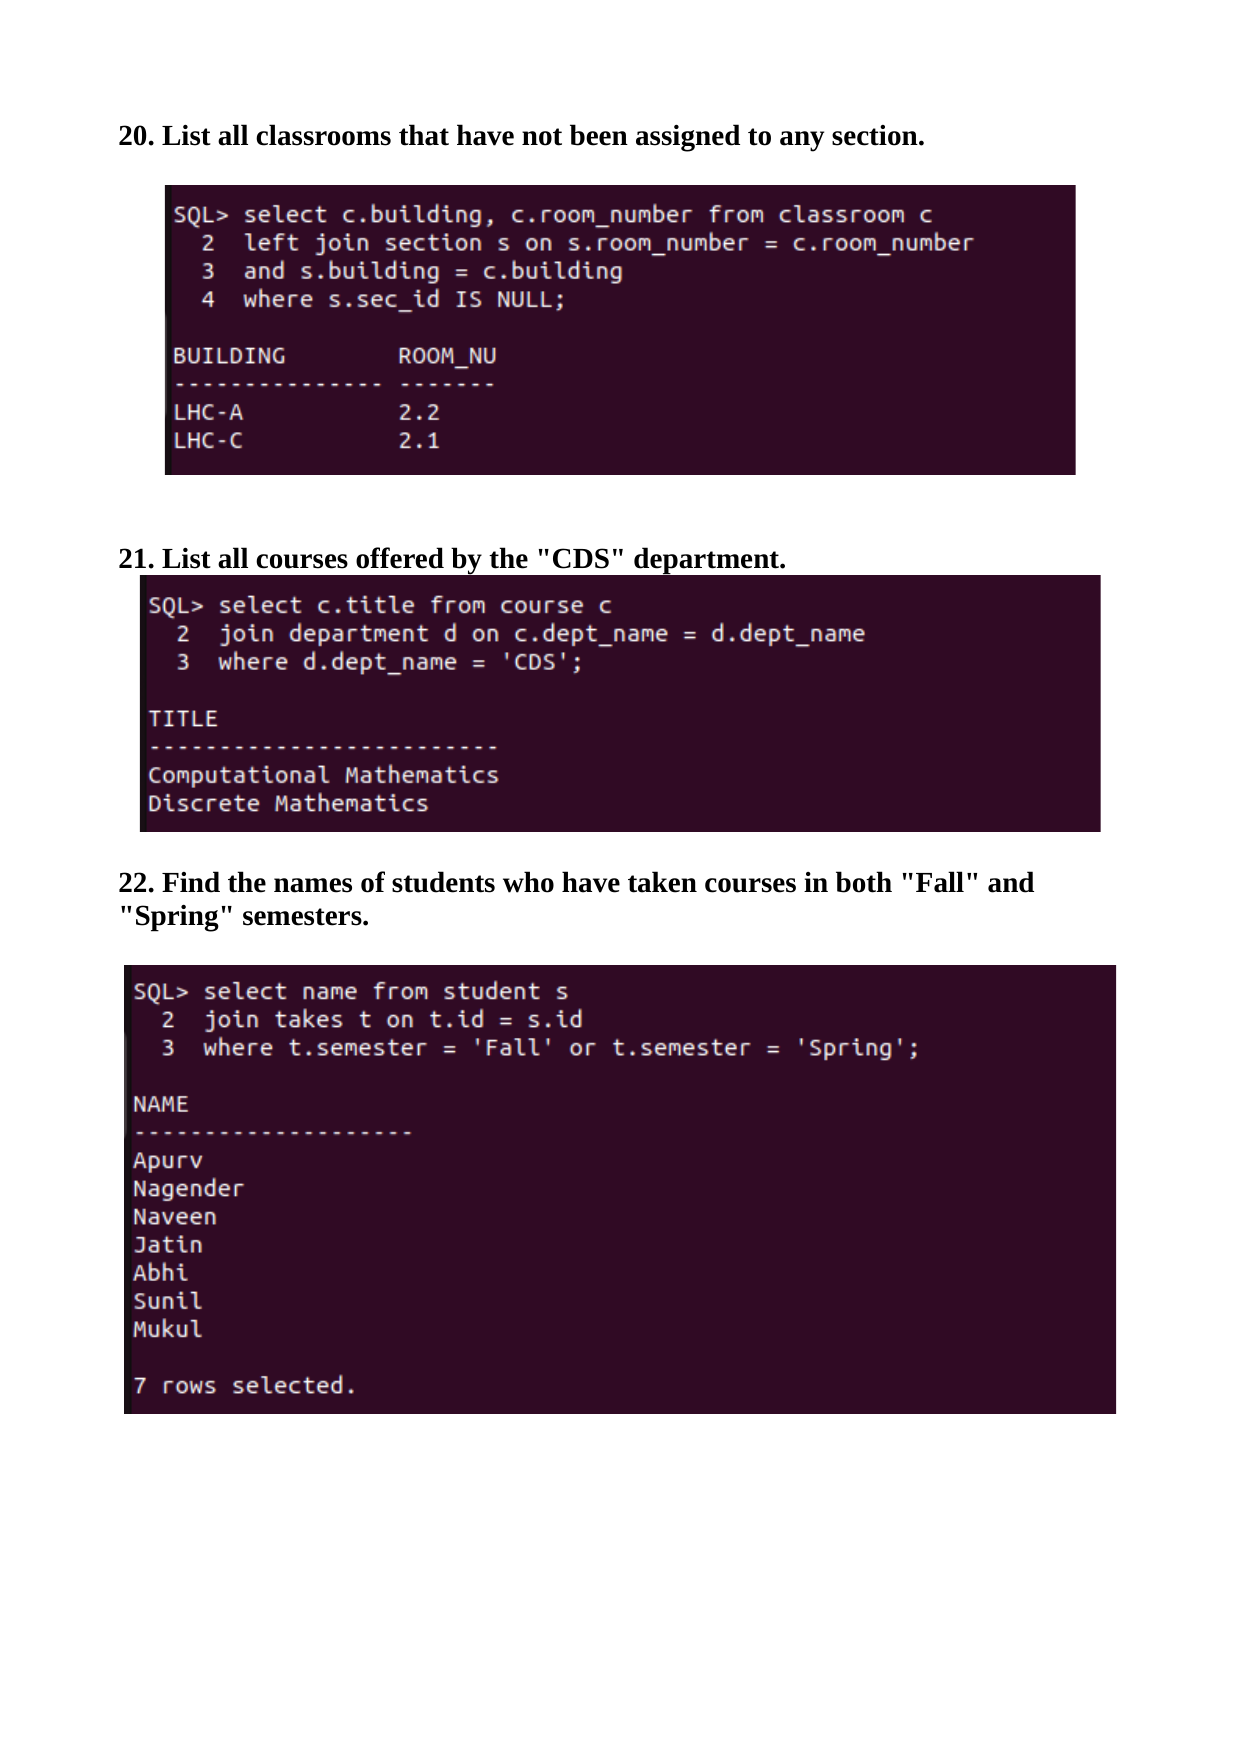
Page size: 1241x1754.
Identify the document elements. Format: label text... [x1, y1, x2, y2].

text 22. Find the names of students who have taken courses in both "Fall" and "Spring" semesters. [118, 865, 1122, 932]
picture [124, 965, 1117, 1414]
text 21. List all courses offered by the "CDS" department. [118, 541, 1122, 575]
picture [164, 185, 1076, 475]
text 20. List all classrooms that have not been assigned to any section. [118, 118, 1122, 152]
picture [139, 575, 1101, 832]
